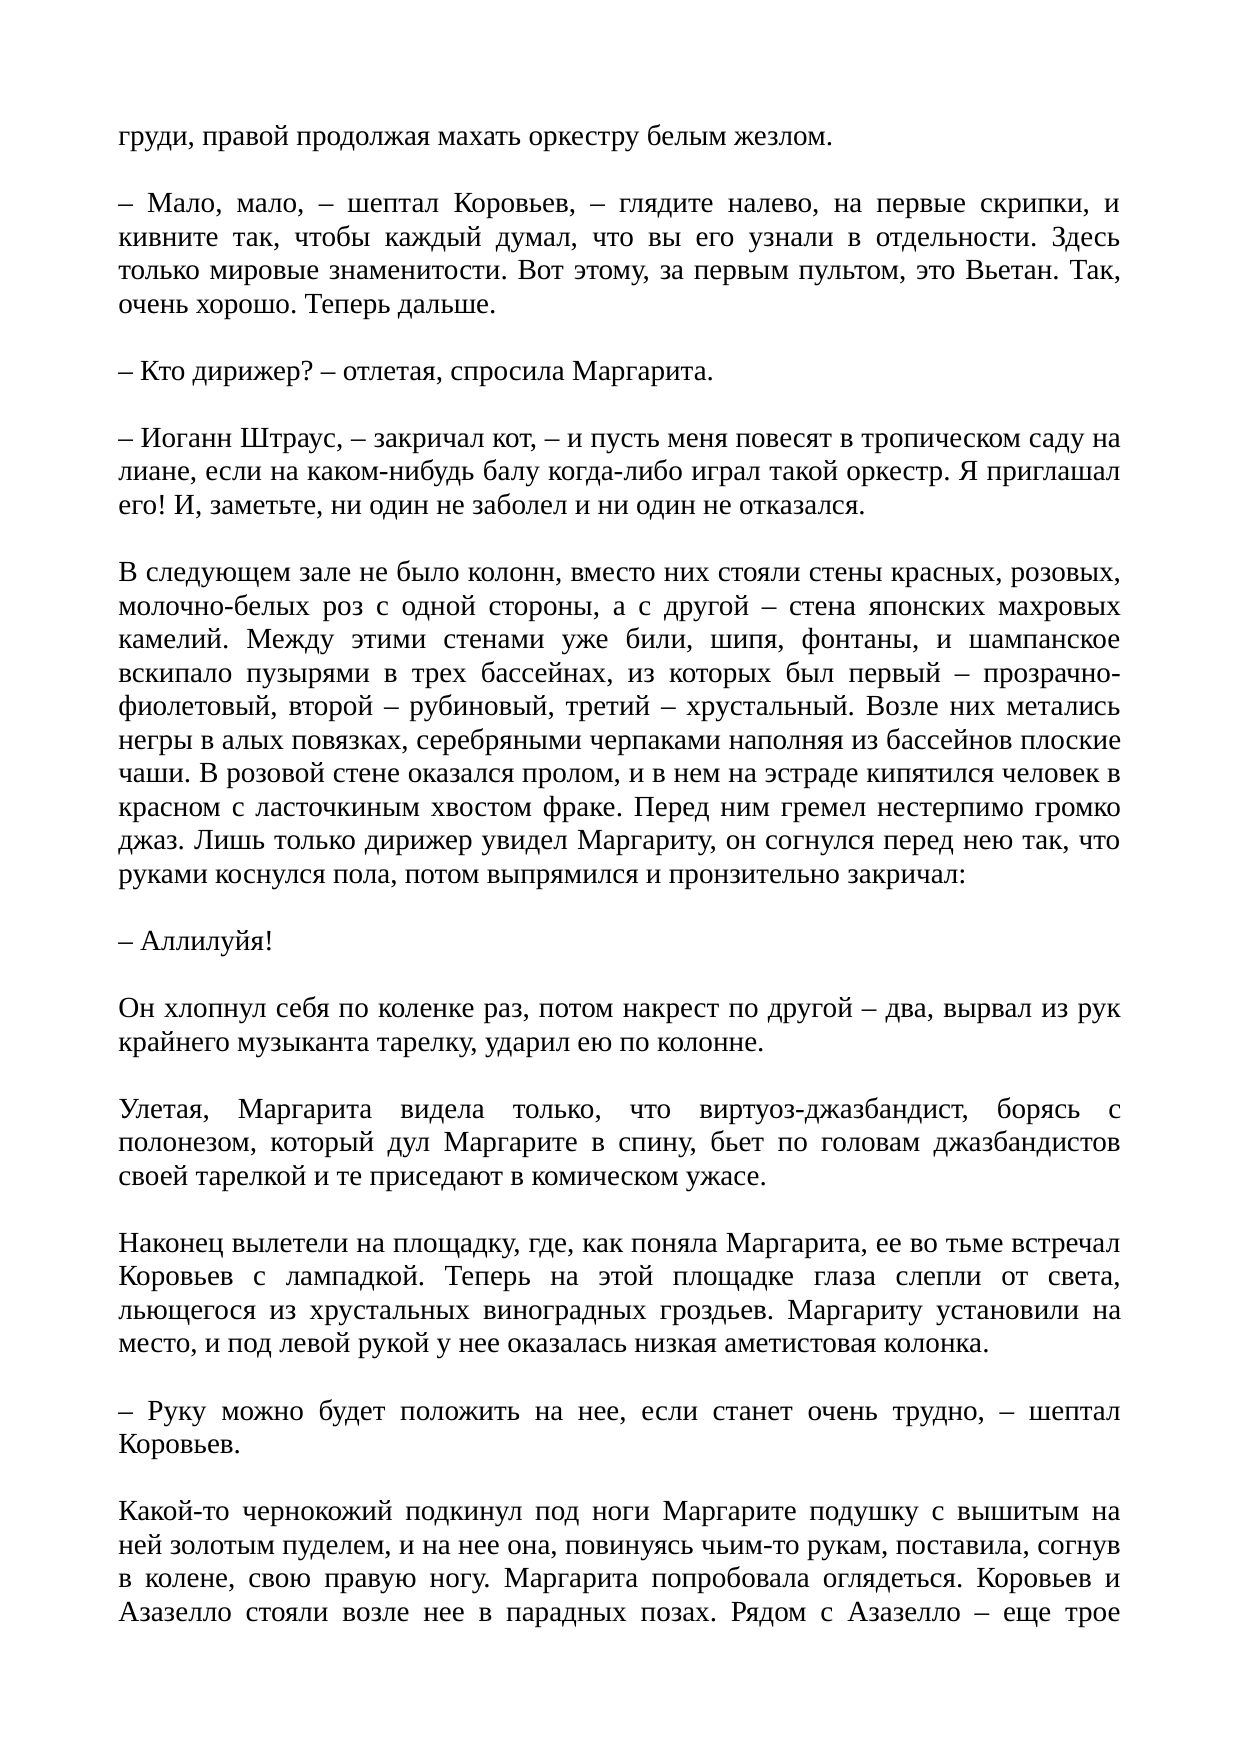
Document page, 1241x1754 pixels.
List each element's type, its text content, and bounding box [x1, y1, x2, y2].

text – Кто дирижер? – отлетая, спросила Маргарита. [118, 353, 1122, 386]
text – Мало, мало, – шептал Коровьев, – глядите налево, на первые скрипки, и кивните так, чтобы каждый думал, что вы его узнали в отдельности. Здесь только мировые знаменитости. Вот этому, за первым пультом, это Вьетан. Так, очень хорошо. Теперь дальше. [118, 185, 1122, 319]
text – Иоганн Штраус, – закричал кот, – и пусть меня повесят в тропическом саду на лиане, если на каком-нибудь балу когда-либо играл такой оркестр. Я приглашал его! И, заметьте, ни один не заболел и ни один не отказался. [118, 420, 1122, 521]
text груди, правой продолжая махать оркестру белым жезлом. [118, 118, 1122, 152]
text Наконец вылетели на площадку, где, как поняла Маргарита, ее во тьме встречал Коровьев с лампадкой. Теперь на этой площадке глаза слепли от света, льющегося из хрустальных виноградных гроздьев. Маргариту установили на место, и под левой рукой у нее оказалась низкая аметистовая колонка. [118, 1225, 1122, 1359]
text Он хлопнул себя по коленке раз, потом накрест по другой – два, вырвал из рук крайнего музыканта тарелку, ударил ею по колонне. [118, 990, 1122, 1057]
text В следующем зале не было колонн, вместо них стояли стены красных, розовых, молочно-белых роз с одной стороны, а с другой – стена японских махровых камелий. Между этими стенами уже били, шипя, фонтаны, и шампанское вскипало пузырями в трех бассейнах, из которых был первый – прозрачно-фиолетовый, второй – рубиновый, третий – хрустальный. Возле них метались негры в алых повязках, серебряными черпаками наполняя из бассейнов плоские чаши. В розовой стене оказался пролом, и в нем на эстраде кипятился человек в красном с ласточкиным хвостом фраке. Перед ним гремел нестерпимо громко джаз. Лишь только дирижер увидел Маргариту, он согнулся перед нею так, что руками коснулся пола, потом выпрямился и пронзительно закричал: [118, 554, 1122, 889]
text Улетая, Маргарита видела только, что виртуоз-джазбандист, борясь с полонезом, который дул Маргарите в спину, бьет по головам джазбандистов своей тарелкой и те приседают в комическом ужасе. [118, 1091, 1122, 1191]
text – Руку можно будет положить на нее, если станет очень трудно, – шептал Коровьев. [118, 1393, 1122, 1460]
text Какой-то чернокожий подкинул под ноги Маргарите подушку с вышитым на ней золотым пуделем, и на нее она, повинуясь чьим-то рукам, поставила, согнув в колене, свою правую ногу. Маргарита попробовала оглядеться. Коровьев и Азазелло стояли возле нее в парадных позах. Рядом с Азазелло – еще трое [118, 1493, 1122, 1627]
text – Аллилуйя! [118, 923, 1122, 957]
